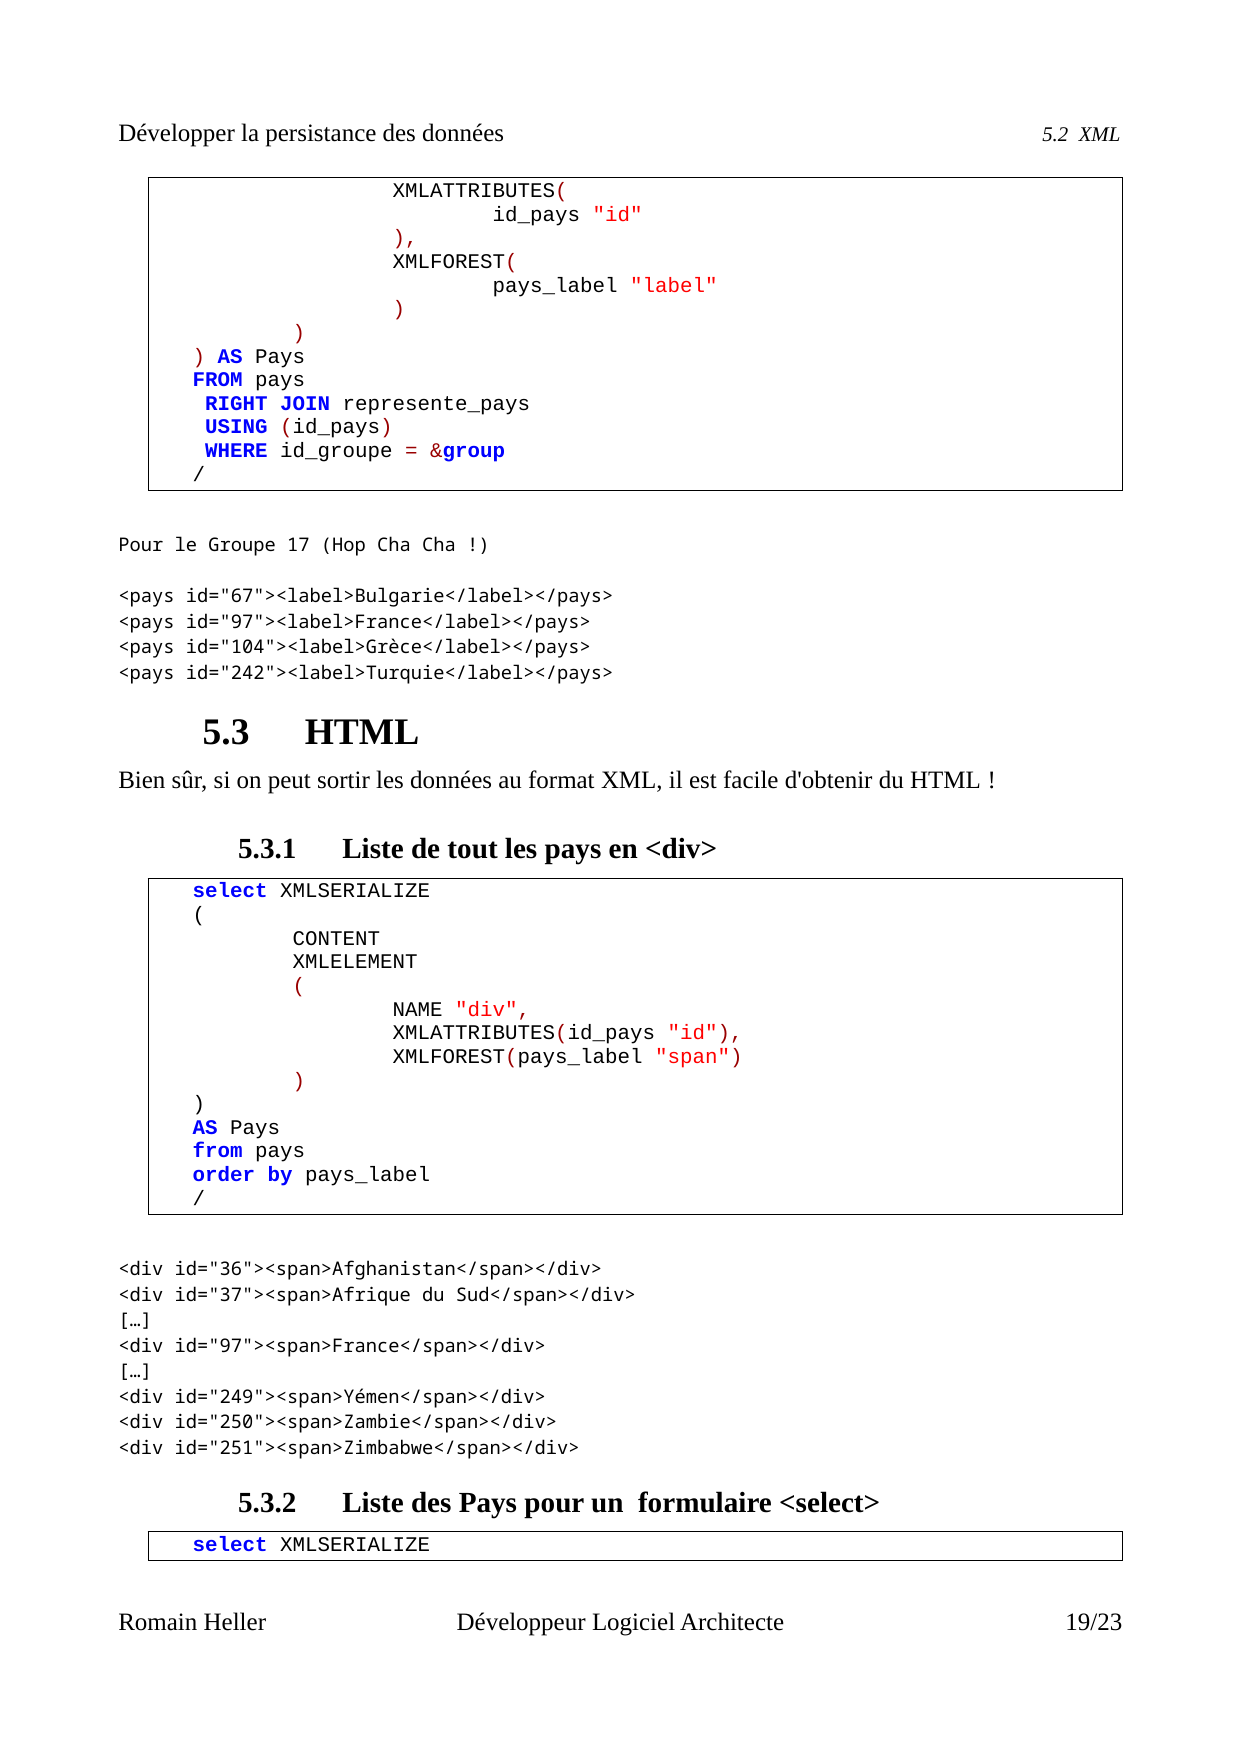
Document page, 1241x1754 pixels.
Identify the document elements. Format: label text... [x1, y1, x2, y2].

text NAME "div", [149, 996, 1122, 1019]
text select XMLSERIALIZE [149, 1532, 1122, 1560]
text XMLFOREST(pays_label "span") [149, 1043, 1122, 1067]
subtitle Liste des Pays pour un formulaire <select> [231, 1485, 1122, 1518]
text ) [149, 1090, 1122, 1114]
text pays_label "label" [149, 272, 1122, 295]
text <pays id="97"><label>France</label></pays> [118, 608, 1122, 633]
text order by pays_label [149, 1161, 1122, 1185]
text / [149, 1185, 1122, 1214]
text ( [149, 972, 1122, 996]
text USING (id_pays) [149, 413, 1122, 437]
text ), [149, 224, 1122, 248]
text ) [149, 295, 1122, 319]
text ( [149, 901, 1122, 925]
subtitle HTML [193, 709, 1122, 753]
text id_pays "id" [149, 201, 1122, 224]
text XMLELEMENT [149, 948, 1122, 972]
text from pays [149, 1137, 1122, 1161]
text RIGHT JOIN represente_pays [149, 390, 1122, 413]
text <div id="36"><span>Afghanistan</span></div> <div id="37"><span>Afrique du Sud</span></div> […] <div id="97"><span>France</span></div> […] <div id="249"><span>Yémen</span></div> <div id="250"><span>Zambie</span></div> <div id="251"><span>Zimbabwe</span></div> [118, 1256, 1122, 1460]
text Bien sûr, si on peut sortir les données au format XML, il est facile d'obtenir du HTML ! [118, 765, 1122, 794]
text ) [149, 1067, 1122, 1090]
text FROM pays [149, 366, 1122, 390]
text ) AS Pays [149, 343, 1122, 366]
text WHERE id_groupe = &group [149, 437, 1122, 461]
text Pour le Groupe 17 (Hop Cha Cha !) [118, 531, 1122, 557]
text <pays id="242"><label>Turquie</label></pays> [118, 659, 1122, 684]
text select XMLSERIALIZE [149, 879, 1122, 901]
text <pays id="104"><label>Grèce</label></pays> [118, 633, 1122, 659]
text XMLFOREST( [149, 248, 1122, 272]
text XMLATTRIBUTES(id_pays "id"), [149, 1019, 1122, 1043]
text ) [149, 319, 1122, 343]
text XMLATTRIBUTES( [149, 178, 1122, 201]
text <pays id="67"><label>Bulgarie</label></pays> [118, 582, 1122, 608]
text / [149, 461, 1122, 490]
text AS Pays [149, 1114, 1122, 1137]
text CONTENT [149, 925, 1122, 948]
subtitle Liste de tout les pays en <div> [231, 831, 1122, 865]
